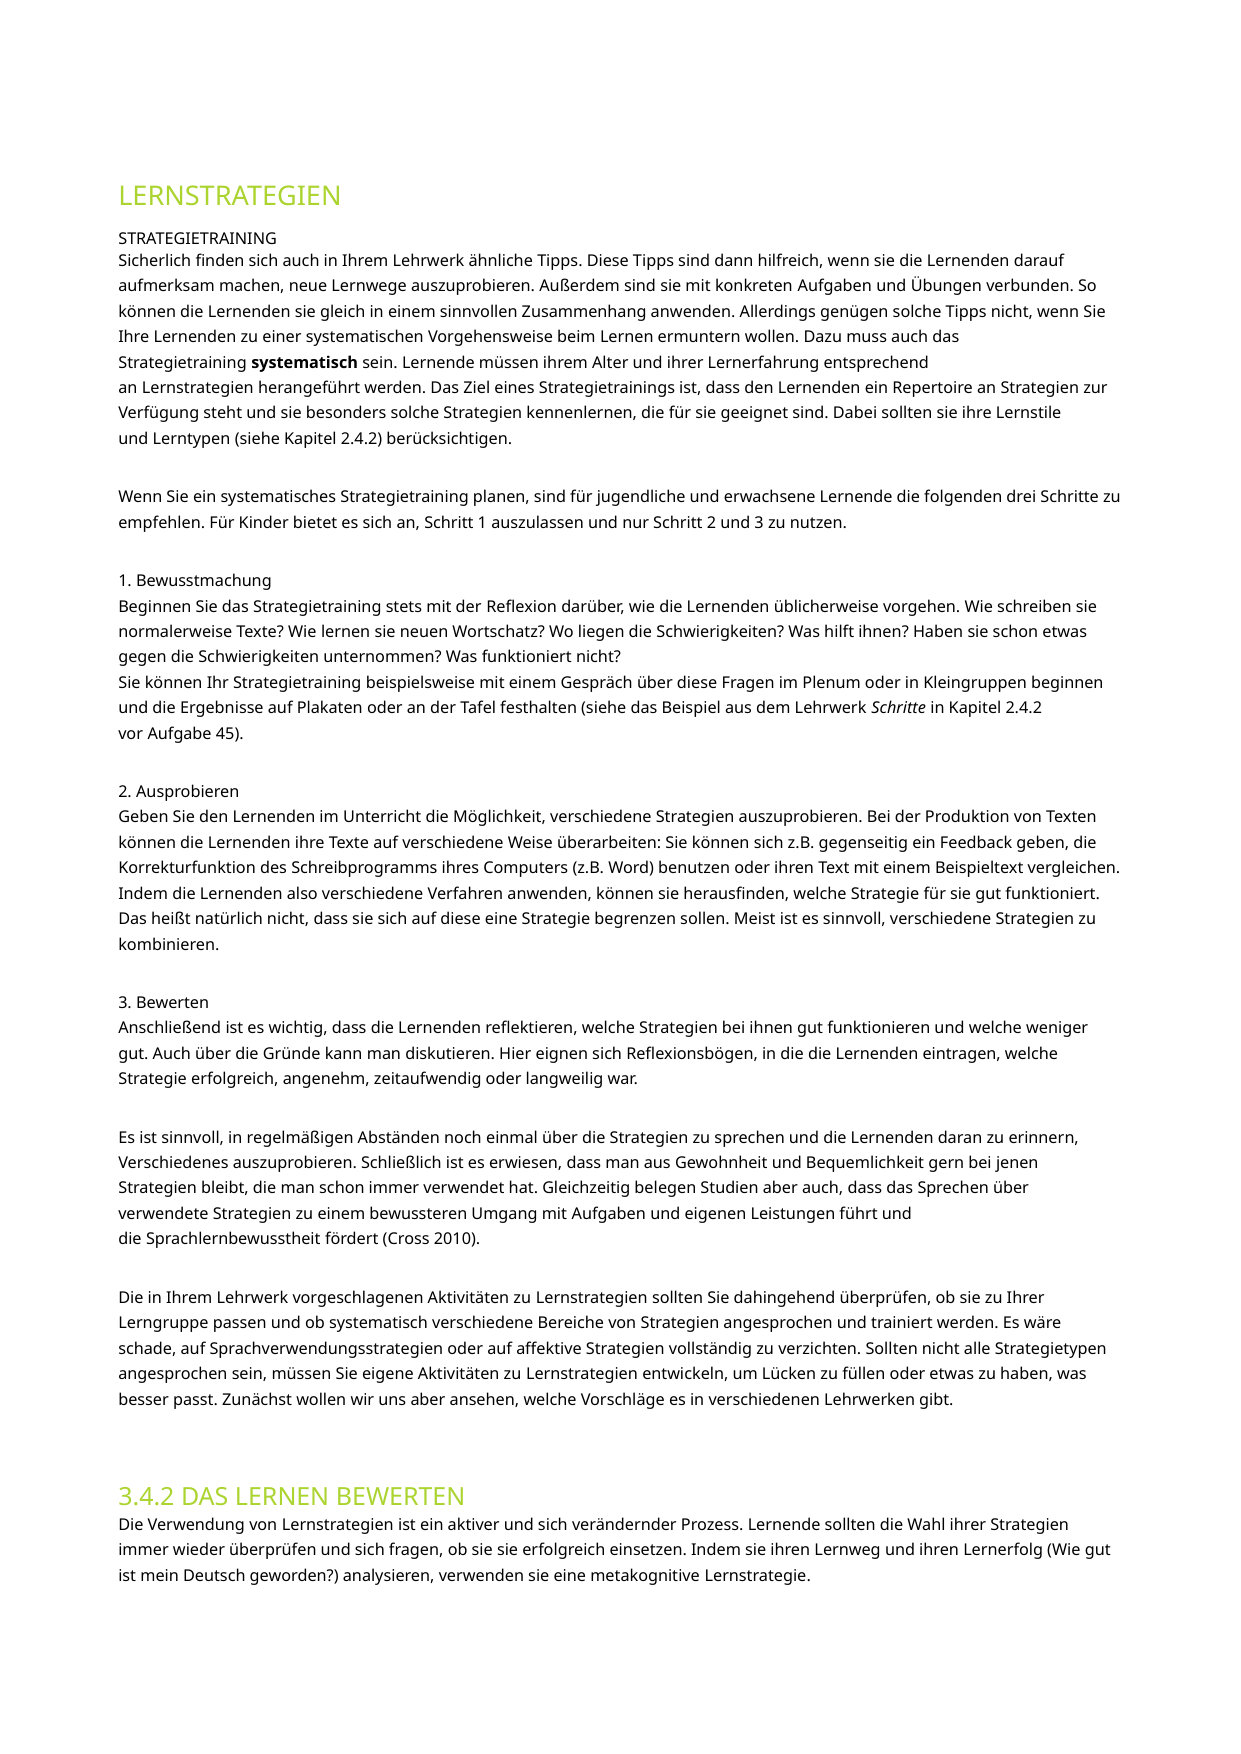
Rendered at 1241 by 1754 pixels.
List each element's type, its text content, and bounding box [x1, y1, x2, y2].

text Anschließend ist es wichtig, dass die Lernenden reflektieren, welche Strategien bei ihnen gut funktionieren und welche weniger gut. Auch über die Gründe kann man diskutieren. Hier eignen sich Reflexionsbögen, in die die Lernenden eintragen, welche Strategie erfolgreich, angenehm, zeitaufwendig oder langweilig war. [118, 1016, 1122, 1089]
text Es ist sinnvoll, in regelmäßigen Abständen noch einmal über die Strategien zu sprechen und die Lernenden daran zu erinnern, Verschiedenes auszuprobieren. Schließlich ist es erwiesen, dass man aus Gewohnheit und Bequemlichkeit gern bei jenen Strategien bleibt, die man schon immer verwendet hat. Gleichzeitig belegen Studien aber auch, dass das Sprechen über verwendete Strategien zu einem bewussteren Umgang mit Aufgaben und eigenen Leistungen führt und die Sprachlernbewusstheit fördert (Cross 2010). [118, 1126, 1122, 1249]
text Wenn Sie ein systematisches Strategietraining planen, sind für jugendliche und erwachsene Lernende die folgenden drei Schritte zu empfehlen. Für Kinder bietet es sich an, Schritt 1 auszulassen und nur Schritt 2 und 3 zu nutzen. [118, 485, 1122, 533]
text Die in Ihrem Lehrwerk vorgeschlagenen Aktivitäten zu Lernstrategien sollten Sie dahingehend überprüfen, ob sie zu Ihrer Lerngruppe passen und ob systematisch verschiedene Bereiche von Strategien angesprochen und trainiert werden. Es wäre schade, auf Sprachverwendungsstrategien oder auf affektive Strategien vollständig zu verzichten. Sollten nicht alle Strategietypen angesprochen sein, müssen Sie eigene Aktivitäten zu Lernstrategien entwickeln, um Lücken zu füllen oder etwas zu haben, was besser passt. Zunächst wollen wir uns aber ansehen, welche Vorschläge es in verschiedenen Lehrwerken gibt. [118, 1286, 1122, 1410]
text 3. Bewerten [118, 991, 1122, 1013]
text Beginnen Sie das Strategietraining stets mit der Reflexion darüber, wie die Lernenden üblicherweise vorgehen. Wie schreiben sie normalerweise Texte? Wie lernen sie neuen Wortschatz? Wo liegen die Schwierigkeiten? Was hilft ihnen? Haben sie schon etwas gegen die Schwierigkeiten unternommen? Was funktioniert nicht? [118, 594, 1122, 668]
subtitle 3.4.2 DAS LERNEN BEWERTEN [118, 1479, 1122, 1513]
text Sie können Ihr Strategietraining beispielsweise mit einem Gespräch über diese Fragen im Plenum oder in Kleingruppen beginnen und die Ergebnisse auf Plakaten oder an der Tafel festhalten (siehe das Beispiel aus dem Lehrwerk Schritte in Kapitel 2.4.2 vor Aufgabe 45). [118, 671, 1122, 744]
text 2. Ausprobieren [118, 780, 1122, 802]
subtitle STRATEGIETRAINING [118, 227, 1122, 249]
text Die Verwendung von Lernstrategien ist ein aktiver und sich verändernder Prozess. Lernende sollten die Wahl ihrer Strategien immer wieder überprüfen und sich fragen, ob sie sie erfolgreich einsetzen. Indem sie ihren Lernweg und ihren Lernerfolg (Wie gut ist mein Deutsch geworden?) analysieren, verwenden sie eine metakognitive Lernstrategie. [118, 1513, 1122, 1586]
text Sicherlich finden sich auch in Ihrem Lehrwerk ähnliche Tipps. Diese Tipps sind dann hilfreich, wenn sie die Lernenden darauf aufmerksam machen, neue Lernwege auszuprobieren. Außerdem sind sie mit konkreten Aufgaben und Übungen verbunden. So können die Lernenden sie gleich in einem sinnvollen Zusammenhang anwenden. Allerdings genügen solche Tipps nicht, wenn Sie Ihre Lernenden zu einer systematischen Vorgehensweise beim Lernen ermuntern wollen. Dazu muss auch das Strategietraining systematisch sein. Lernende müssen ihrem Alter und ihrer Lernerfahrung entsprechend an Lernstrategien herangeführt werden. Das Ziel eines Strategietrainings ist, dass den Lernenden ein Repertoire an Strategien zur Verfügung steht und sie besonders solche Strategien kennenlernen, die für sie geeignet sind. Dabei sollten sie ihre Lernstile und Lerntypen (siehe Kapitel 2.4.2) berücksichtigen. [118, 249, 1122, 449]
text 1. Bewusstmachung [118, 569, 1122, 591]
subtitle LERNSTRATEGIEN [118, 176, 1122, 213]
text Geben Sie den Lernenden im Unterricht die Möglichkeit, verschiedene Strategien auszuprobieren. Bei der Produktion von Texten können die Lernenden ihre Texte auf verschiedene Weise überarbeiten: Sie können sich z.B. gegenseitig ein Feedback geben, die Korrekturfunktion des Schreibprogramms ihres Computers (z.B. Word) benutzen oder ihren Text mit einem Beispieltext vergleichen. Indem die Lernenden also verschiedene Verfahren anwenden, können sie herausfinden, welche Strategie für sie gut funktioniert. Das heißt natürlich nicht, dass sie sich auf diese eine Strategie begrenzen sollen. Meist ist es sinnvoll, verschiedene Strategien zu kombinieren. [118, 806, 1122, 955]
